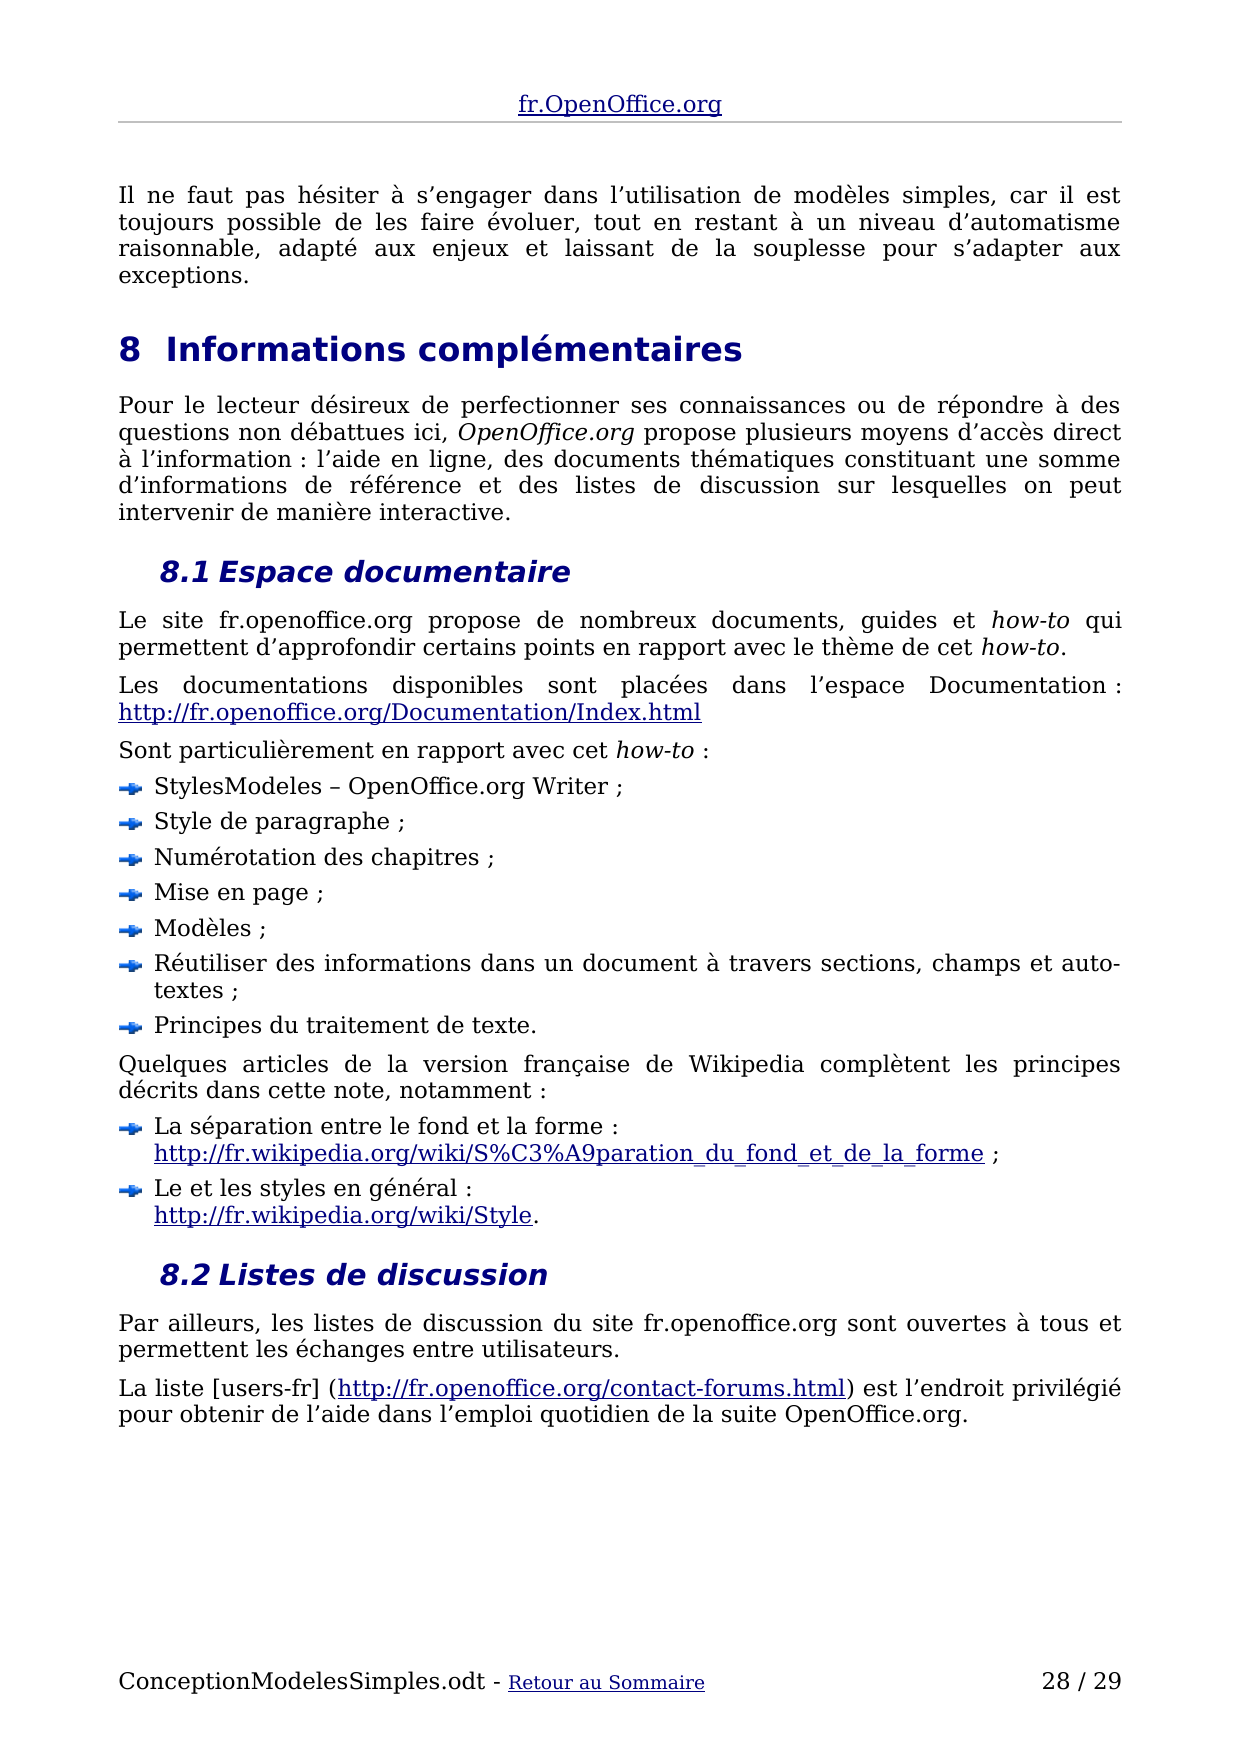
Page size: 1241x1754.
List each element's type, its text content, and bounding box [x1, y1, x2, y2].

list Style de paragraphe ; [118, 808, 1122, 835]
picture [119, 818, 142, 830]
text Il ne faut pas hésiter à s’engager dans l’utilisation de modèles simples, car il est toujours possible de les faire évoluer, tout en restant à un niveau d’automatisme raisonnable, adapté aux enjeux et laissant de la souplesse pour s’adapter aux exceptions. [118, 182, 1122, 289]
list Modèles ; [118, 915, 1122, 942]
subtitle Espace documentaire [159, 555, 1122, 589]
picture [119, 960, 142, 972]
text Pour le lecteur désireux de perfectionner ses connaissances ou de répondre à des questions non débattues ici, OpenOffice.org propose plusieurs moyens d’accès direct à l’information : l’aide en ligne, des documents thématiques constituant une somme d’informations de référence et des listes de discussion sur lesquelles on peut intervenir de manière interactive. [118, 393, 1122, 526]
picture [119, 1123, 142, 1135]
picture [119, 1185, 142, 1197]
text Le site fr.openoffice.org propose de nombreux documents, guides et how-to qui permettent d’approfondir certains points en rapport avec le thème de cet how-to. [118, 607, 1122, 660]
list Réutiliser des informations dans un document à travers sections, champs et auto-textes ; [118, 950, 1122, 1004]
text Les documentations disponibles sont placées dans l’espace Documentation : http://fr.openoffice.org/Documentation/Index.html [118, 672, 1122, 726]
text La liste [users-fr] (http://fr.openoffice.org/contact-forums.html) est l’endroit privilégié pour obtenir de l’aide dans l’emploi quotidien de la suite OpenOffice.org. [118, 1375, 1122, 1428]
picture [119, 889, 142, 901]
list Mise en page ; [118, 879, 1122, 906]
list Le et les styles en général : http://fr.wikipedia.org/wiki/Style. [118, 1175, 1122, 1229]
list Numérotation des chapitres ; [118, 844, 1122, 871]
picture [119, 783, 142, 795]
list Principes du traitement de texte. [118, 1013, 1122, 1039]
subtitle Listes de discussion [159, 1258, 1122, 1292]
picture [119, 854, 142, 866]
subtitle Informations complémentaires [118, 330, 1122, 369]
text Par ailleurs, les listes de discussion du site fr.openoffice.org sont ouvertes à tous et permettent les échanges entre utilisateurs. [118, 1310, 1122, 1363]
list StylesModeles – OpenOffice.org Writer ; [118, 773, 1122, 799]
text Sont particulièrement en rapport avec cet how-to : [118, 737, 1122, 764]
list La séparation entre le fond et la forme : http://fr.wikipedia.org/wiki/S%C3%A9paration_du_fond_et_de_la_forme ; [118, 1113, 1122, 1167]
subtitle Quelques articles de la version française de Wikipedia complètent les principes décrits dans cette note, notamment : [118, 1051, 1122, 1104]
picture [119, 1022, 142, 1034]
picture [119, 925, 142, 937]
